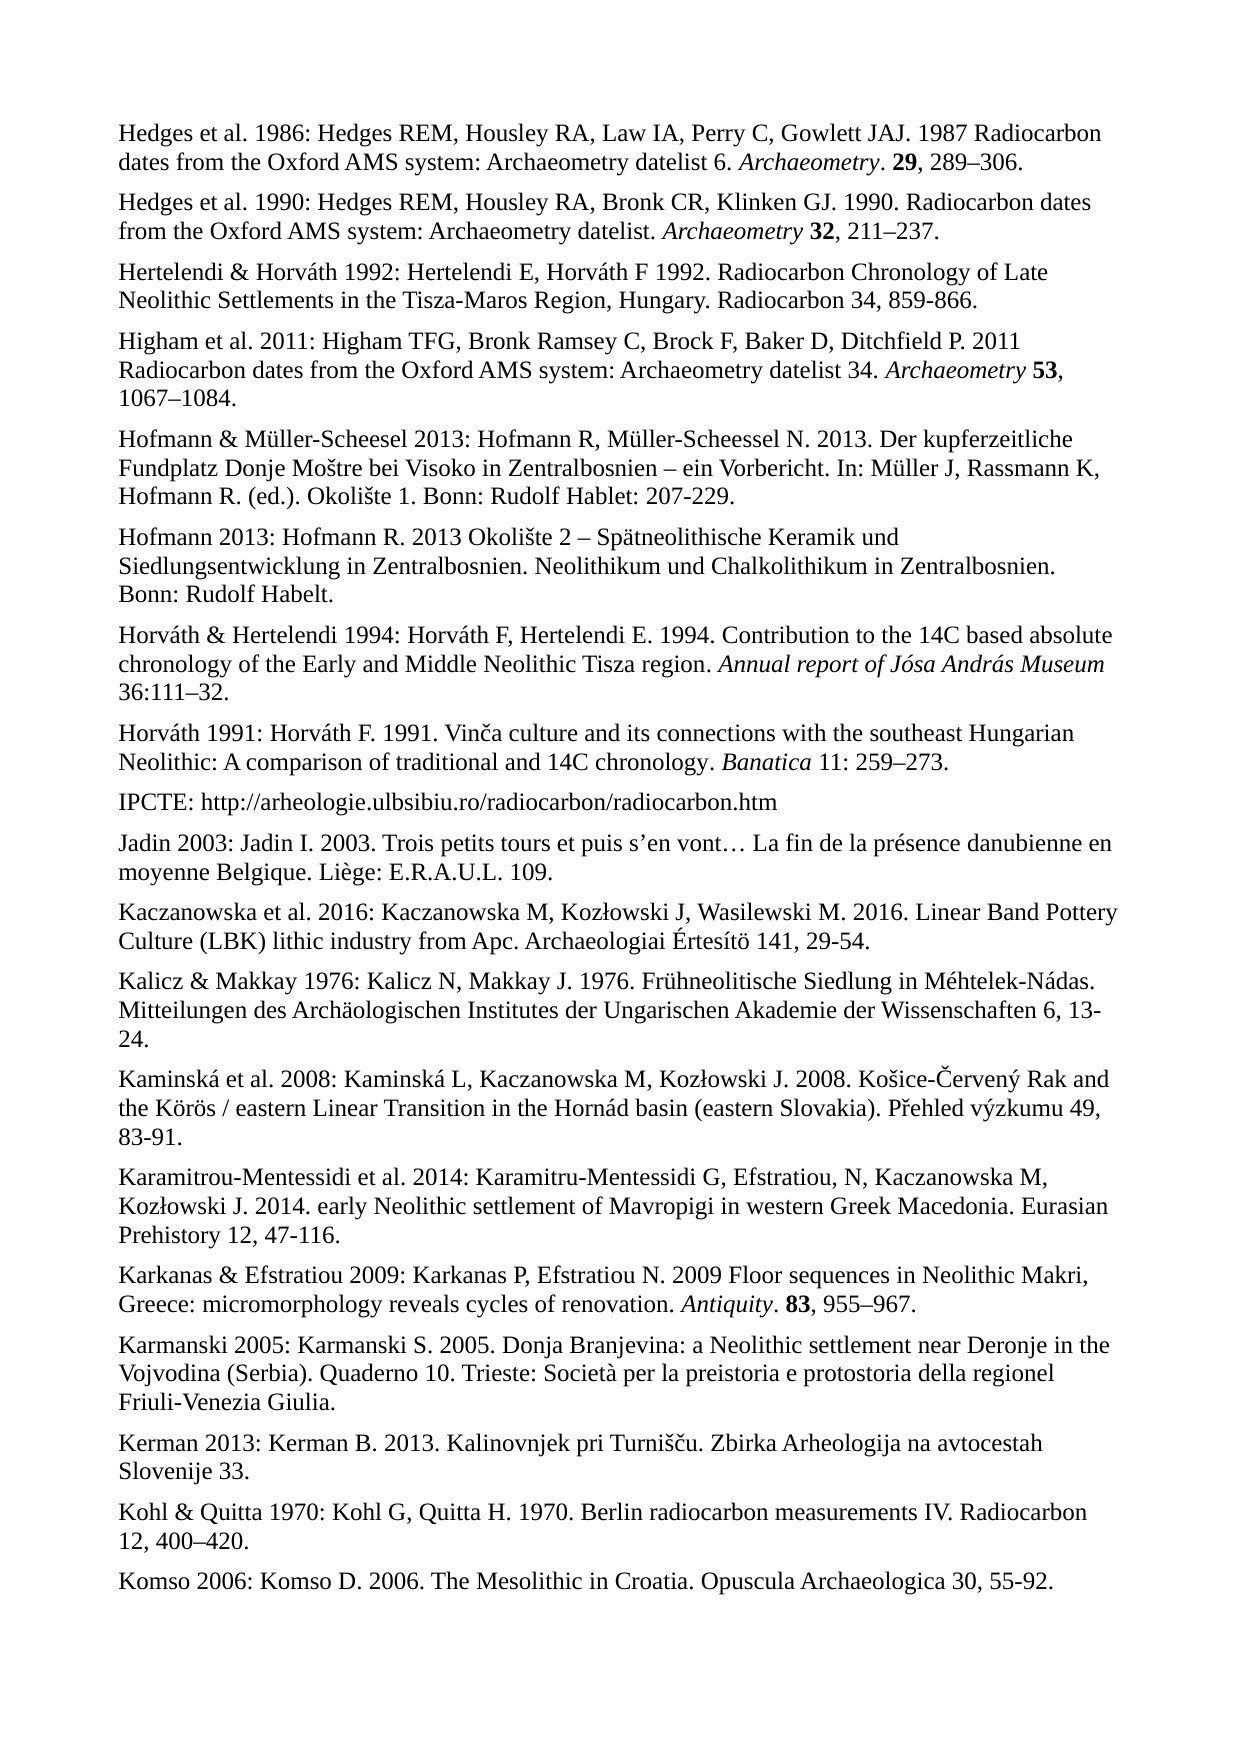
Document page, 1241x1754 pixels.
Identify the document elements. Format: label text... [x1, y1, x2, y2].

text Hofmann 2013: Hofmann R. 2013 Okolište 2 – Spätneolithische Keramik und Siedlungsentwicklung in Zentralbosnien. Neolithikum und Chalkolithikum in Zentralbosnien. Bonn: Rudolf Habelt. [118, 522, 1122, 608]
text Komso 2006: Komso D. 2006. The Mesolithic in Croatia. Opuscula Archaeologica 30, 55-92. [118, 1566, 1122, 1595]
text Karamitrou-Mentessidi et al. 2014: Karamitru-Mentessidi G, Efstratiou, N, Kaczanowska M, Kozłowski J. 2014. early Neolithic settlement of Mavropigi in western Greek Macedonia. Eurasian Prehistory 12, 47-116. [118, 1162, 1122, 1249]
text Hertelendi & Horváth 1992: Hertelendi E, Horváth F 1992. Radiocarbon Chronology of Late Neolithic Settlements in the Tisza-Maros Region, Hungary. Radiocarbon 34, 859-866. [118, 257, 1122, 314]
text Hedges et al. 1986: Hedges REM, Housley RA, Law IA, Perry C, Gowlett JAJ. 1987 Radiocarbon dates from the Oxford AMS system: Archaeometry datelist 6. Archaeometry. 29, 289–306. [118, 118, 1122, 176]
text Hedges et al. 1990: Hedges REM, Housley RA, Bronk CR, Klinken GJ. 1990. Radiocarbon dates from the Oxford AMS system: Archaeometry datelist. Archaeometry 32, 211–237. [118, 187, 1122, 245]
text Horváth & Hertelendi 1994: Horváth F, Hertelendi E. 1994. Contribution to the 14C based absolute chronology of the Early and Middle Neolithic Tisza region. Annual report of Jósa András Museum 36:111–32. [118, 620, 1122, 706]
text Karkanas & Efstratiou 2009: Karkanas P, Efstratiou N. 2009 Floor sequences in Neolithic Makri, Greece: micromorphology reveals cycles of renovation. Antiquity. 83, 955–967. [118, 1260, 1122, 1318]
text Kerman 2013: Kerman B. 2013. Kalinovnjek pri Turnišču. Zbirka Arheologija na avtocestah Slovenije 33. [118, 1428, 1122, 1485]
text Horváth 1991: Horváth F. 1991. Vinča culture and its connections with the southeast Hungarian Neolithic: A comparison of traditional and 14C chronology. Banatica 11: 259–273. [118, 718, 1122, 776]
text Hofmann & Müller-Scheesel 2013: Hofmann R, Müller-Scheessel N. 2013. Der kupferzeitliche Fundplatz Donje Moštre bei Visoko in Zentralbosnien – ein Vorbericht. In: Müller J, Rassmann K, Hofmann R. (ed.). Okolište 1. Bonn: Rudolf Hablet: 207-229. [118, 424, 1122, 510]
text Kohl & Quitta 1970: Kohl G, Quitta H. 1970. Berlin radiocarbon measurements IV. Radiocarbon 12, 400–420. [118, 1497, 1122, 1554]
text Kalicz & Makkay 1976: Kalicz N, Makkay J. 1976. Frühneolitische Siedlung in Méhtelek-Nádas. Mitteilungen des Archäologischen Institutes der Ungarischen Akademie der Wissenschaften 6, 13-24. [118, 966, 1122, 1053]
text Kaczanowska et al. 2016: Kaczanowska M, Kozłowski J, Wasilewski M. 2016. Linear Band Pottery Culture (LBK) lithic industry from Apc. Archaeologiai Értesítö 141, 29-54. [118, 897, 1122, 954]
text Kaminská et al. 2008: Kaminská L, Kaczanowska M, Kozłowski J. 2008. Košice-Červený Rak and the Körös / eastern Linear Transition in the Hornád basin (eastern Slovakia). Přehled výzkumu 49, 83-91. [118, 1064, 1122, 1151]
text Higham et al. 2011: Higham TFG, Bronk Ramsey C, Brock F, Baker D, Ditchfield P. 2011 Radiocarbon dates from the Oxford AMS system: Archaeometry datelist 34. Archaeometry 53, 1067–1084. [118, 326, 1122, 412]
text Jadin 2003: Jadin I. 2003. Trois petits tours et puis s’en vont… La fin de la présence danubienne en moyenne Belgique. Liège: E.R.A.U.L. 109. [118, 828, 1122, 885]
text Karmanski 2005: Karmanski S. 2005. Donja Branjevina: a Neolithic settlement near Deronje in the Vojvodina (Serbia). Quaderno 10. Trieste: Società per la preistoria e protostoria della regionel Friuli-Venezia Giulia. [118, 1330, 1122, 1416]
text IPCTE: http://arheologie.ulbsibiu.ro/radiocarbon/radiocarbon.htm [118, 787, 1122, 816]
